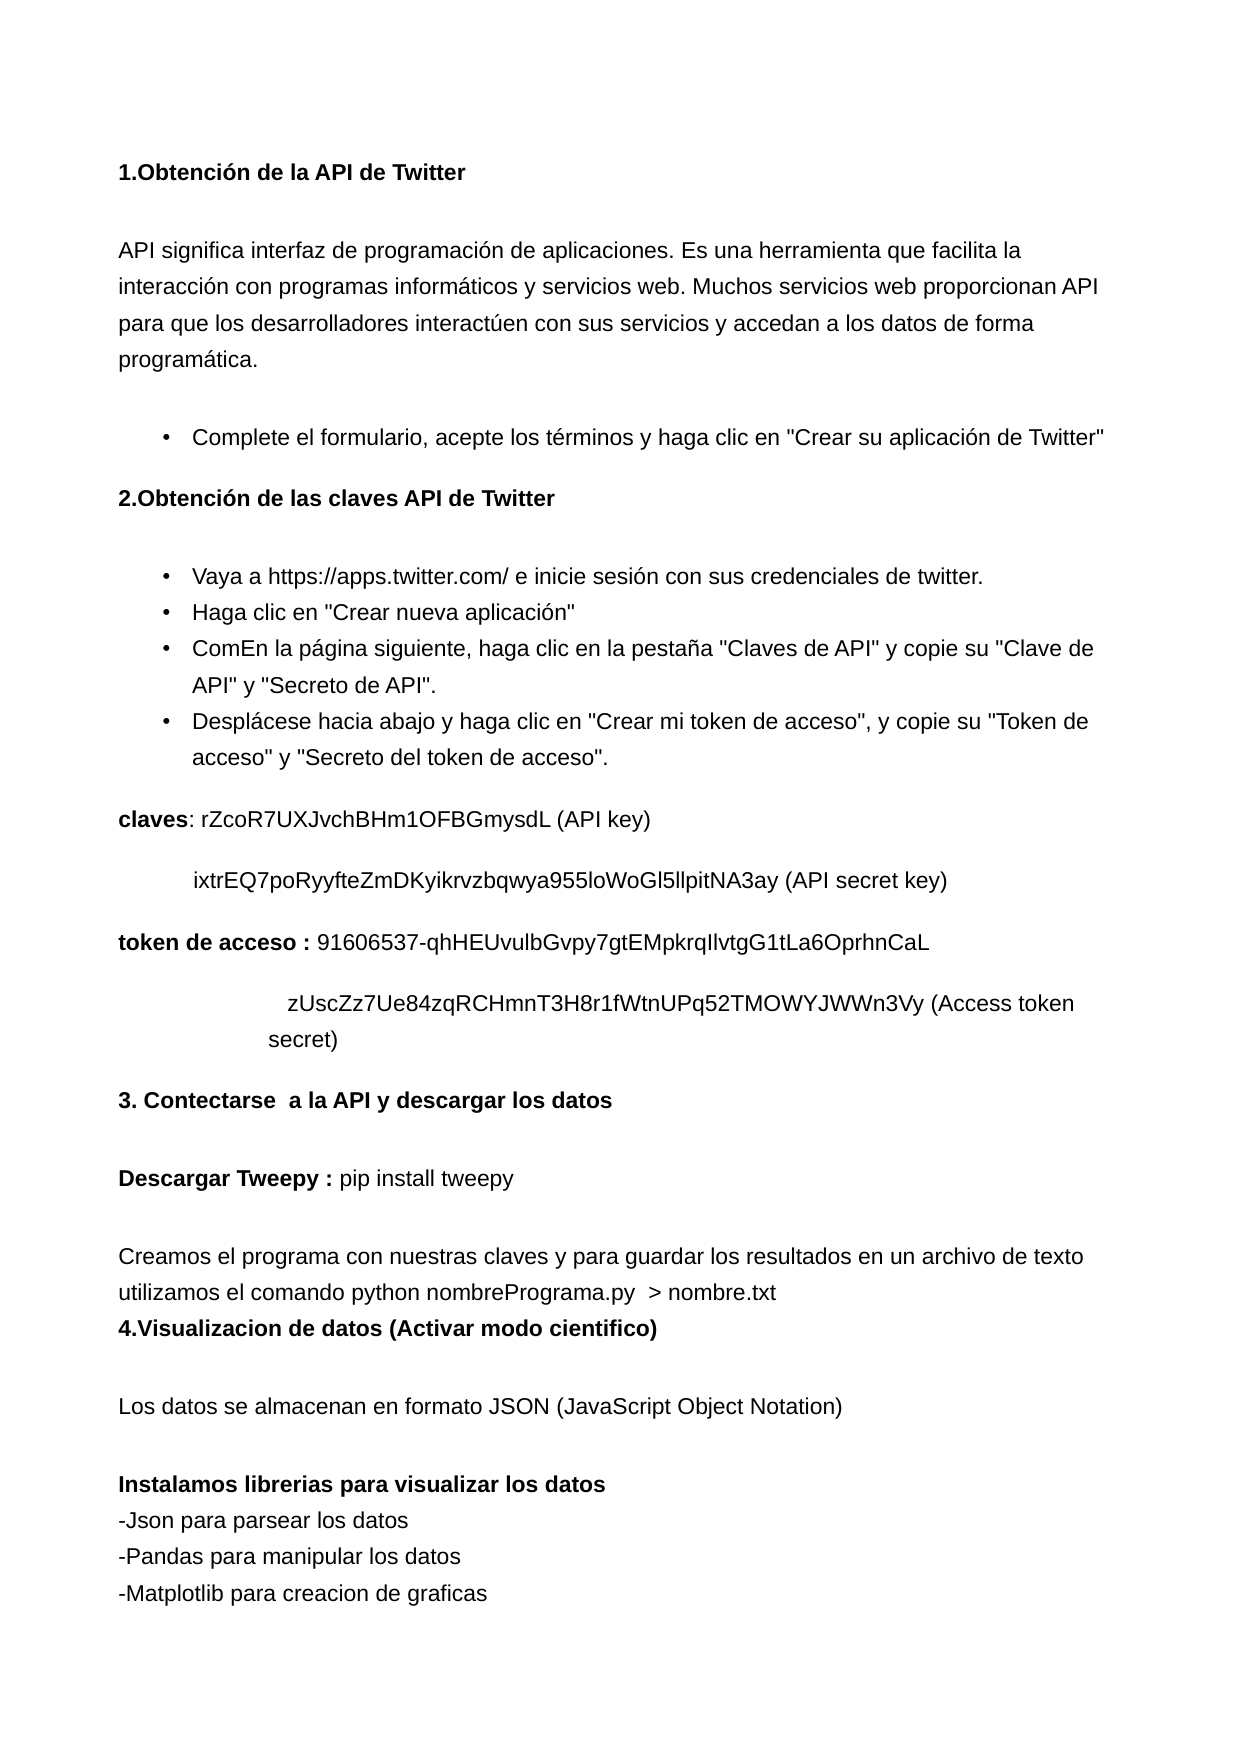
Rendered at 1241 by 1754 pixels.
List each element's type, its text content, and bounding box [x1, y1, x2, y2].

text claves: rZcoR7UXJvchBHm1OFBGmysdL (API key) [118, 806, 1122, 832]
text Los datos se almacenan en formato JSON (JavaScript Object Notation) [118, 1393, 1122, 1419]
list Complete el formulario, acepte los términos y haga clic en "Crear su aplicación de Twitter" [162, 424, 1122, 450]
text ixtrEQ7poRyyfteZmDKyikrvzbqwya955loWoGl5llpitNA3ay (API secret key) [118, 867, 1122, 893]
text 2.Obtención de las claves API de Twitter [118, 485, 1122, 511]
text 1.Obtención de la API de Twitter [118, 159, 1122, 186]
list Desplácese hacia abajo y haga clic en "Crear mi token de acceso", y copie su "Token de acceso" y "Secreto del token de acceso". [162, 708, 1122, 771]
text 3. Contectarse a la API y descargar los datos [118, 1087, 1122, 1114]
text 4.Visualizacion de datos (Activar modo cientifico) [118, 1315, 1122, 1342]
text zUscZz7Ue84zqRCHmnT3H8r1fWtnUPq52TMOWYJWWn3Vy (Access token secret) [268, 990, 1122, 1052]
text Descargar Tweepy : pip install tweepy [118, 1165, 1122, 1191]
text -Json para parsear los datos [118, 1507, 1122, 1533]
list ComEn la página siguiente, haga clic en la pestaña "Claves de API" y copie su "Clave de API" y "Secreto de API". [162, 635, 1122, 698]
text Creamos el programa con nuestras claves y para guardar los resultados en un archivo de texto utilizamos el comando python nombrePrograma.py > nombre.txt [118, 1243, 1122, 1305]
text -Matplotlib para creacion de graficas [118, 1580, 1122, 1606]
text Instalamos librerias para visualizar los datos [118, 1471, 1122, 1497]
text -Pandas para manipular los datos [118, 1543, 1122, 1570]
text token de acceso : 91606537-qhHEUvulbGvpy7gtEMpkrqIlvtgG1tLa6OprhnCaL [118, 928, 1122, 955]
text API significa interfaz de programación de aplicaciones. Es una herramienta que facilita la interacción con programas informáticos y servicios web. Muchos servicios web proporcionan API para que los desarrolladores interactúen con sus servicios y accedan a los datos de forma programática. [118, 237, 1122, 372]
list Vaya a https://apps.twitter.com/ e inicie sesión con sus credenciales de twitter. [162, 563, 1122, 589]
list Haga clic en "Crear nueva aplicación" [162, 599, 1122, 625]
